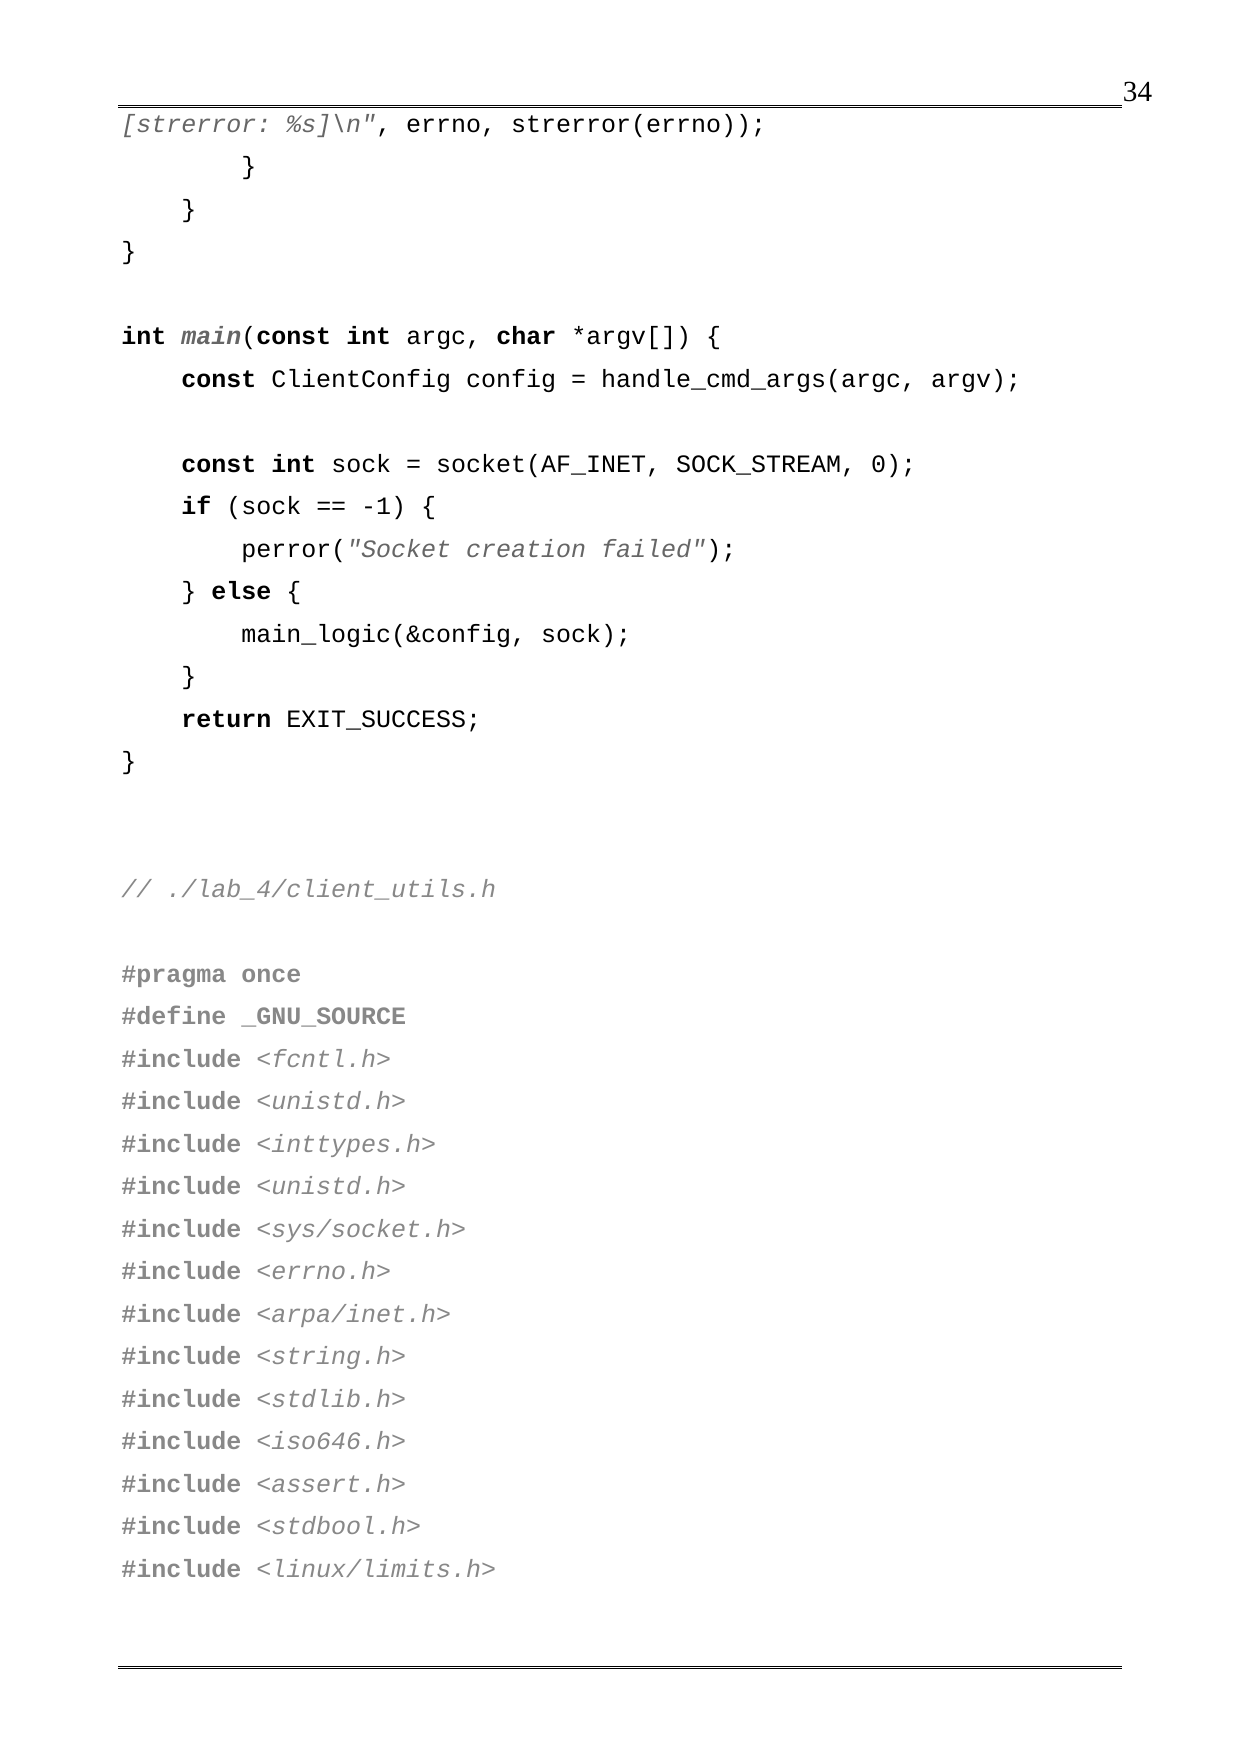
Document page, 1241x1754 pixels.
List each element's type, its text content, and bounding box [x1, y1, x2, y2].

text #define _GNU_SOURCE [118, 998, 1122, 1032]
text } [118, 743, 1122, 777]
text } [118, 190, 1122, 224]
text #include <unistd.h> [118, 1083, 1122, 1117]
text if (sock == -1) { [118, 488, 1122, 522]
text } [118, 148, 1122, 182]
text #include <stdbool.h> [118, 1508, 1122, 1542]
text } else { [118, 573, 1122, 607]
text // ./lab_4/client_utils.h [118, 870, 1122, 904]
text #include <errno.h> [118, 1253, 1122, 1287]
text #include <inttypes.h> [118, 1125, 1122, 1159]
text #include <fcntl.h> [118, 1040, 1122, 1074]
text const ClientConfig config = handle_cmd_args(argc, argv); [118, 360, 1122, 394]
text } [118, 233, 1122, 267]
text #pragma once [118, 955, 1122, 989]
text } [118, 658, 1122, 692]
text #include <unistd.h> [118, 1168, 1122, 1202]
text [strerror: %s]\n", errno, strerror(errno)); [118, 108, 1122, 139]
text const int sock = socket(AF_INET, SOCK_STREAM, 0); [118, 445, 1122, 479]
text return EXIT_SUCCESS; [118, 700, 1122, 734]
text #include <stdlib.h> [118, 1380, 1122, 1414]
text #include <arpa/inet.h> [118, 1295, 1122, 1329]
text int main(const int argc, char *argv[]) { [118, 318, 1122, 352]
text #include <linux/limits.h> [118, 1550, 1122, 1584]
text main_logic(&config, sock); [118, 615, 1122, 649]
text #include <sys/socket.h> [118, 1210, 1122, 1244]
text #include <iso646.h> [118, 1423, 1122, 1457]
text #include <string.h> [118, 1338, 1122, 1372]
text perror("Socket creation failed"); [118, 530, 1122, 564]
text #include <assert.h> [118, 1465, 1122, 1499]
